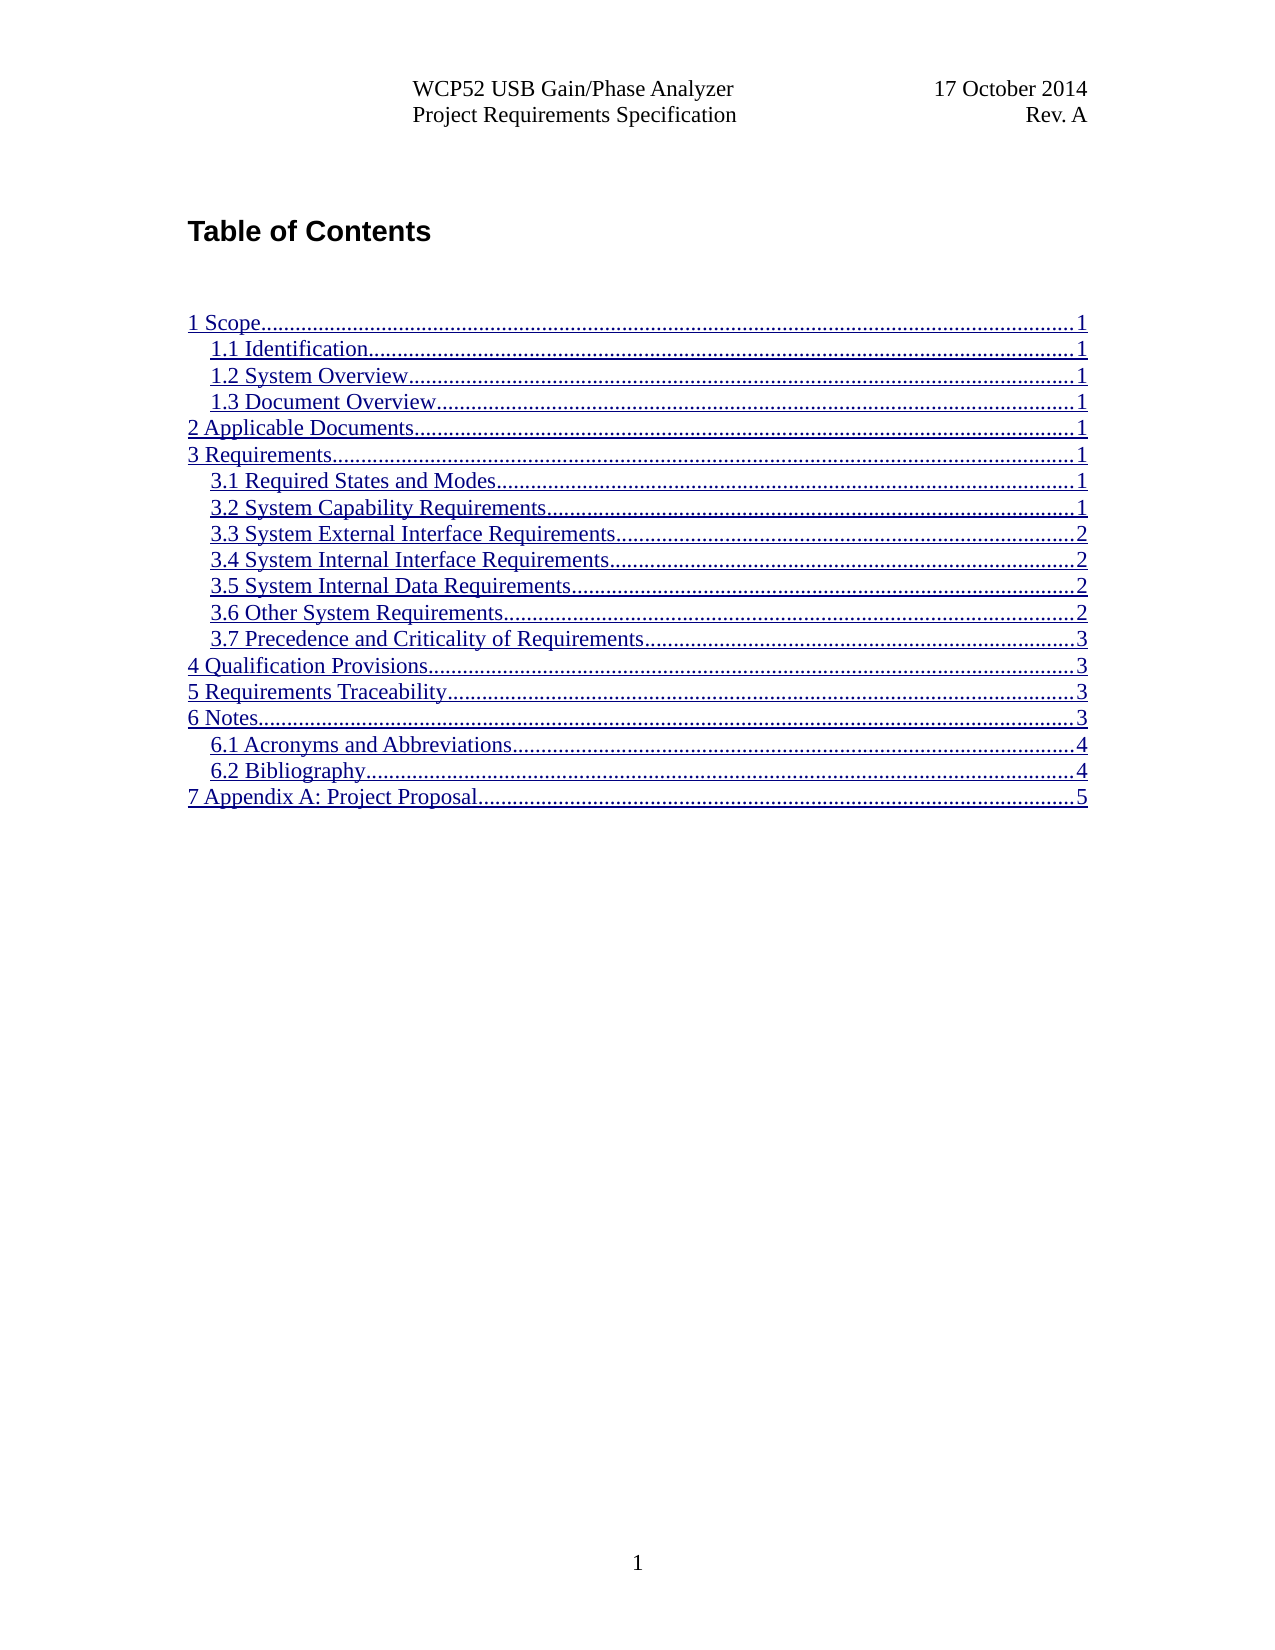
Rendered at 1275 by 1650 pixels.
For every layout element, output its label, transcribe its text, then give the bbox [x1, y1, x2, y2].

subtitle Table of Contents [187, 214, 1087, 247]
text 6.2 Bibliography 4 [210, 757, 1087, 780]
text 3.3 System External Interface Requirements 2 [210, 520, 1087, 543]
text 3.5 System Internal Data Requirements 2 [210, 573, 1087, 595]
text 2 Applicable Documents 1 [187, 414, 1087, 437]
text 4 Qualification Provisions 3 [187, 652, 1087, 675]
text 1 Scope 1 [187, 309, 1087, 332]
text 6 Notes 3 [187, 704, 1087, 727]
text 1.3 Document Overview 1 [210, 388, 1087, 411]
text 1.2 System Overview 1 [210, 362, 1087, 385]
text 3.6 Other System Requirements 2 [210, 599, 1087, 622]
text 3.2 System Capability Requirements 1 [210, 493, 1087, 516]
text 3.4 System Internal Interface Requirements 2 [210, 546, 1087, 569]
text 7 Appendix A: Project Proposal 5 [187, 783, 1087, 806]
text 3.1 Required States and Modes 1 [210, 467, 1087, 490]
text 3.7 Precedence and Criticality of Requirements 3 [210, 625, 1087, 648]
text 1.1 Identification 1 [210, 335, 1087, 358]
text 3 Requirements 1 [187, 441, 1087, 464]
text 5 Requirements Traceability 3 [187, 678, 1087, 701]
text 6.1 Acronyms and Abbreviations 4 [210, 731, 1087, 754]
